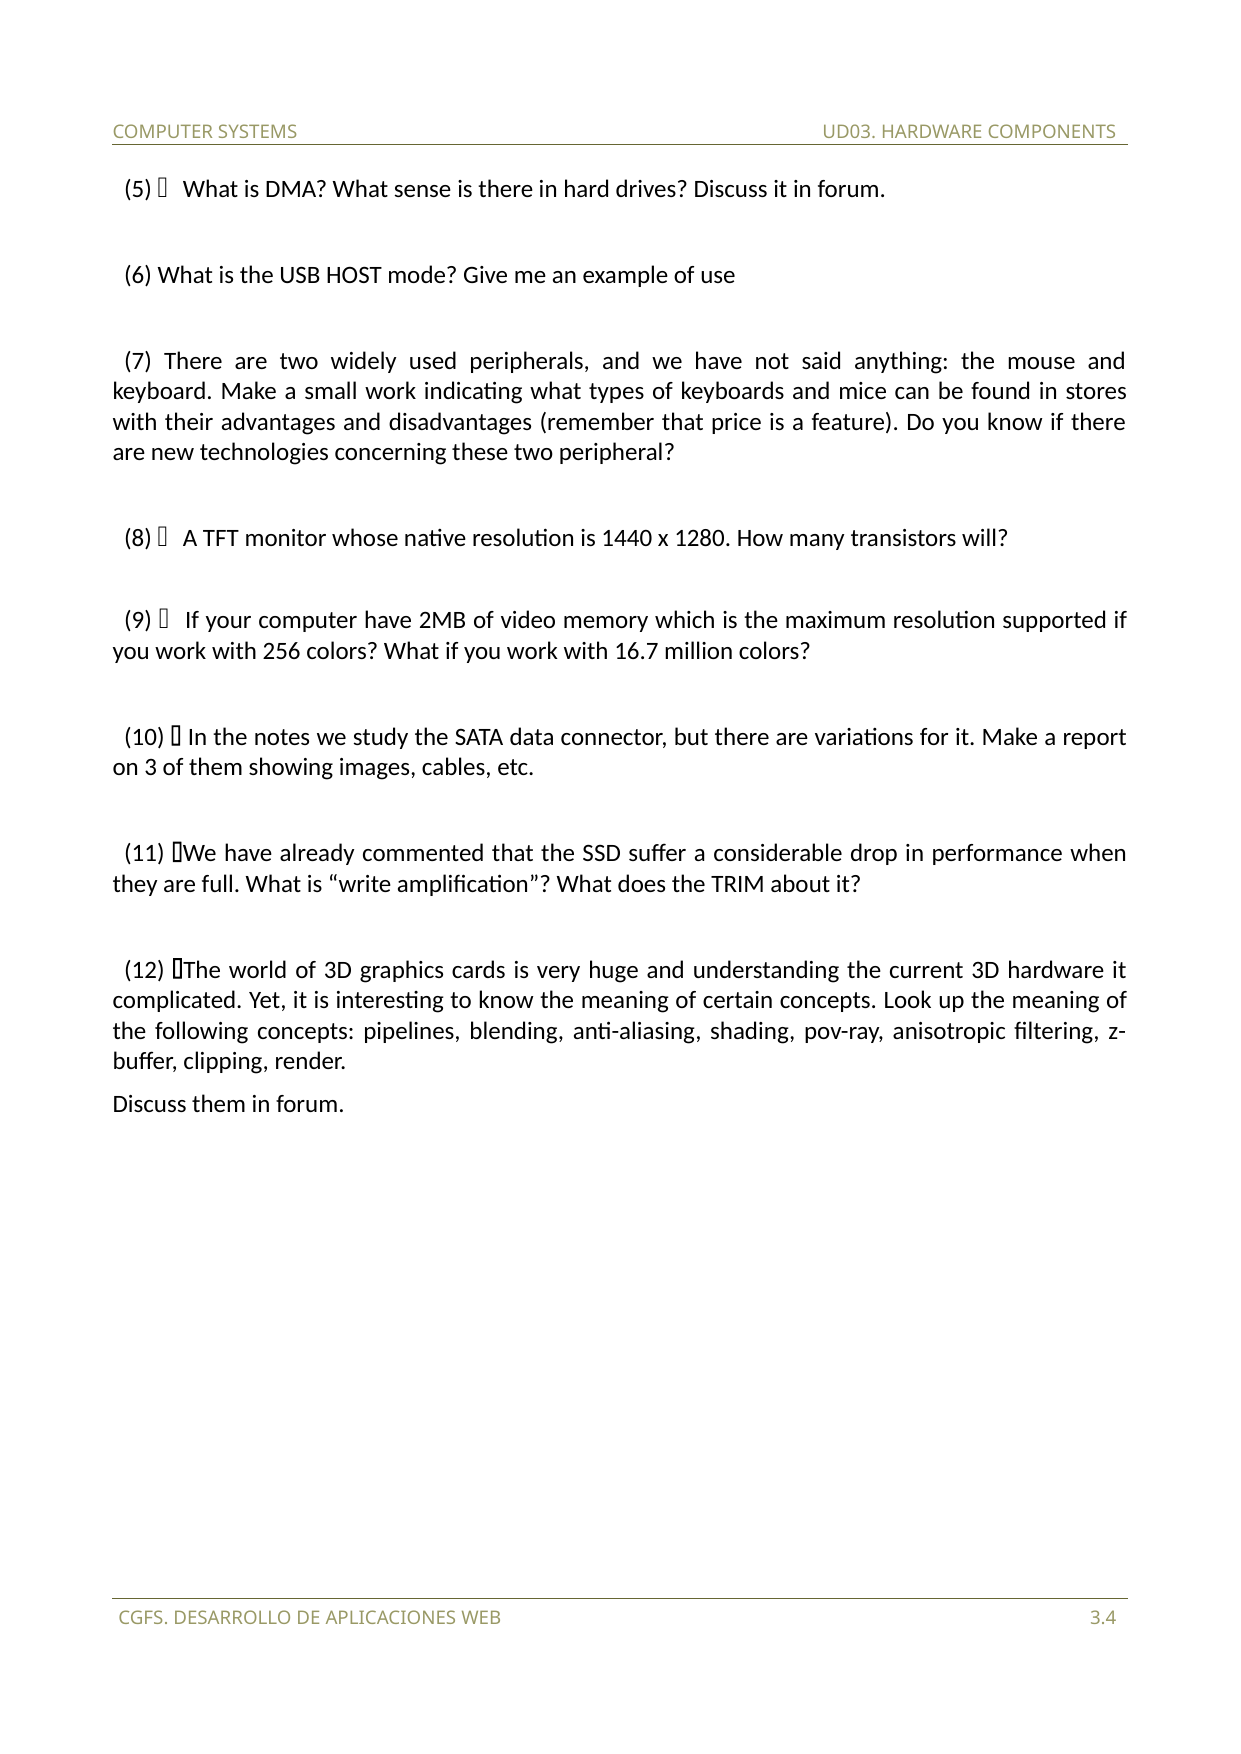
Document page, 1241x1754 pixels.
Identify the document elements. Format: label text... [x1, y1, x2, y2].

text (8)  A TFT monitor whose native resolution is 1440 x 1280. How many transistors will? [112, 522, 1128, 553]
text (10)  In the notes we study the SATA data connector, but there are variations for it. Make a report on 3 of them showing images, cables, etc. [112, 721, 1128, 782]
text (11) We have already commented that the SSD suffer a considerable drop in performance when they are full. What is “write amplification”? What does the TRIM about it? [112, 837, 1128, 898]
text (9)  If your computer have 2MB of video memory which is the maximum resolution supported if you work with 256 colors? What if you work with 16.7 million colors? [112, 604, 1128, 666]
text (5)  What is DMA? What sense is there in hard drives? Discuss it in forum. [112, 173, 1128, 204]
text Discuss them in forum. [112, 1088, 1128, 1119]
text (6) What is the USB HOST mode? Give me an example of use [112, 259, 1128, 290]
text (12) The world of 3D graphics cards is very huge and understanding the current 3D hardware it complicated. Yet, it is interesting to know the meaning of certain concepts. Look up the meaning of the following concepts: pipelines, blending, anti-aliasing, shading, pov-ray, anisotropic filtering, z-buffer, clipping, render. [112, 954, 1128, 1076]
text (7) There are two widely used peripherals, and we have not said anything: the mouse and keyboard. Make a small work indicating what types of keyboards and mice can be found in stores with their advantages and disadvantages (remember that price is a feature). Do you know if there are new technologies concerning these two peripheral? [112, 345, 1128, 467]
